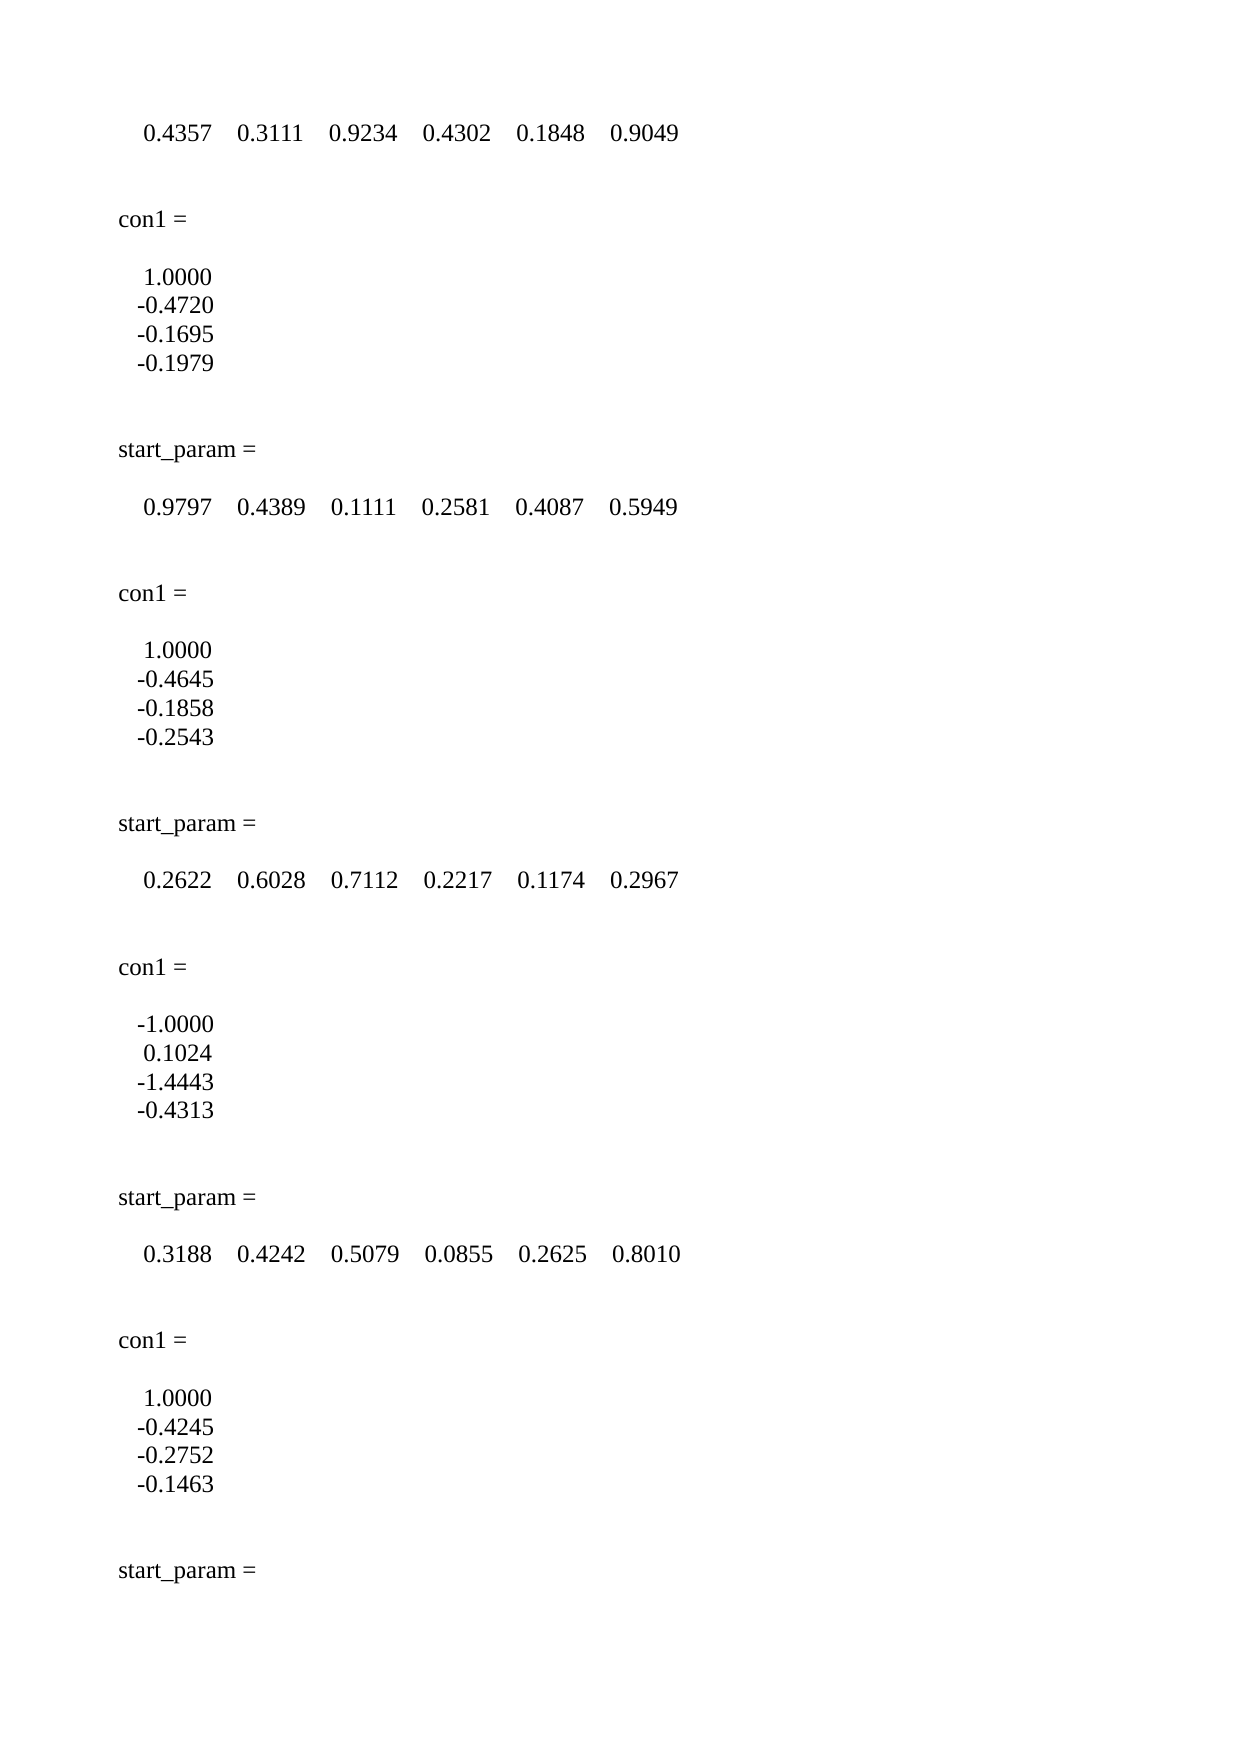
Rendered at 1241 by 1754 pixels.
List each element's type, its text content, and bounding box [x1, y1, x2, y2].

text 0.3188 0.4242 0.5079 0.0855 0.2625 0.8010 [118, 1239, 1122, 1268]
text -0.4645 [118, 664, 1122, 693]
text -0.2752 [118, 1441, 1122, 1469]
text start_param = [118, 1182, 1122, 1211]
text 1.0000 [118, 636, 1122, 664]
text -1.4443 [118, 1067, 1122, 1096]
text -0.4245 [118, 1412, 1122, 1441]
text 0.4357 0.3111 0.9234 0.4302 0.1848 0.9049 [118, 118, 1122, 147]
text start_param = [118, 434, 1122, 463]
text con1 = [118, 204, 1122, 233]
text 1.0000 [118, 262, 1122, 291]
text 0.2622 0.6028 0.7112 0.2217 0.1174 0.2967 [118, 866, 1122, 894]
text 1.0000 [118, 1383, 1122, 1412]
text con1 = [118, 578, 1122, 607]
text con1 = [118, 952, 1122, 981]
text -0.1979 [118, 348, 1122, 377]
text 0.1024 [118, 1038, 1122, 1067]
text con1 = [118, 1326, 1122, 1354]
text -0.4720 [118, 291, 1122, 319]
text -1.0000 [118, 1009, 1122, 1038]
text start_param = [118, 808, 1122, 837]
text -0.4313 [118, 1096, 1122, 1124]
text -0.1695 [118, 319, 1122, 348]
text -0.1858 [118, 693, 1122, 722]
text start_param = [118, 1556, 1122, 1584]
text -0.1463 [118, 1469, 1122, 1498]
text -0.2543 [118, 722, 1122, 751]
text 0.9797 0.4389 0.1111 0.2581 0.4087 0.5949 [118, 492, 1122, 521]
